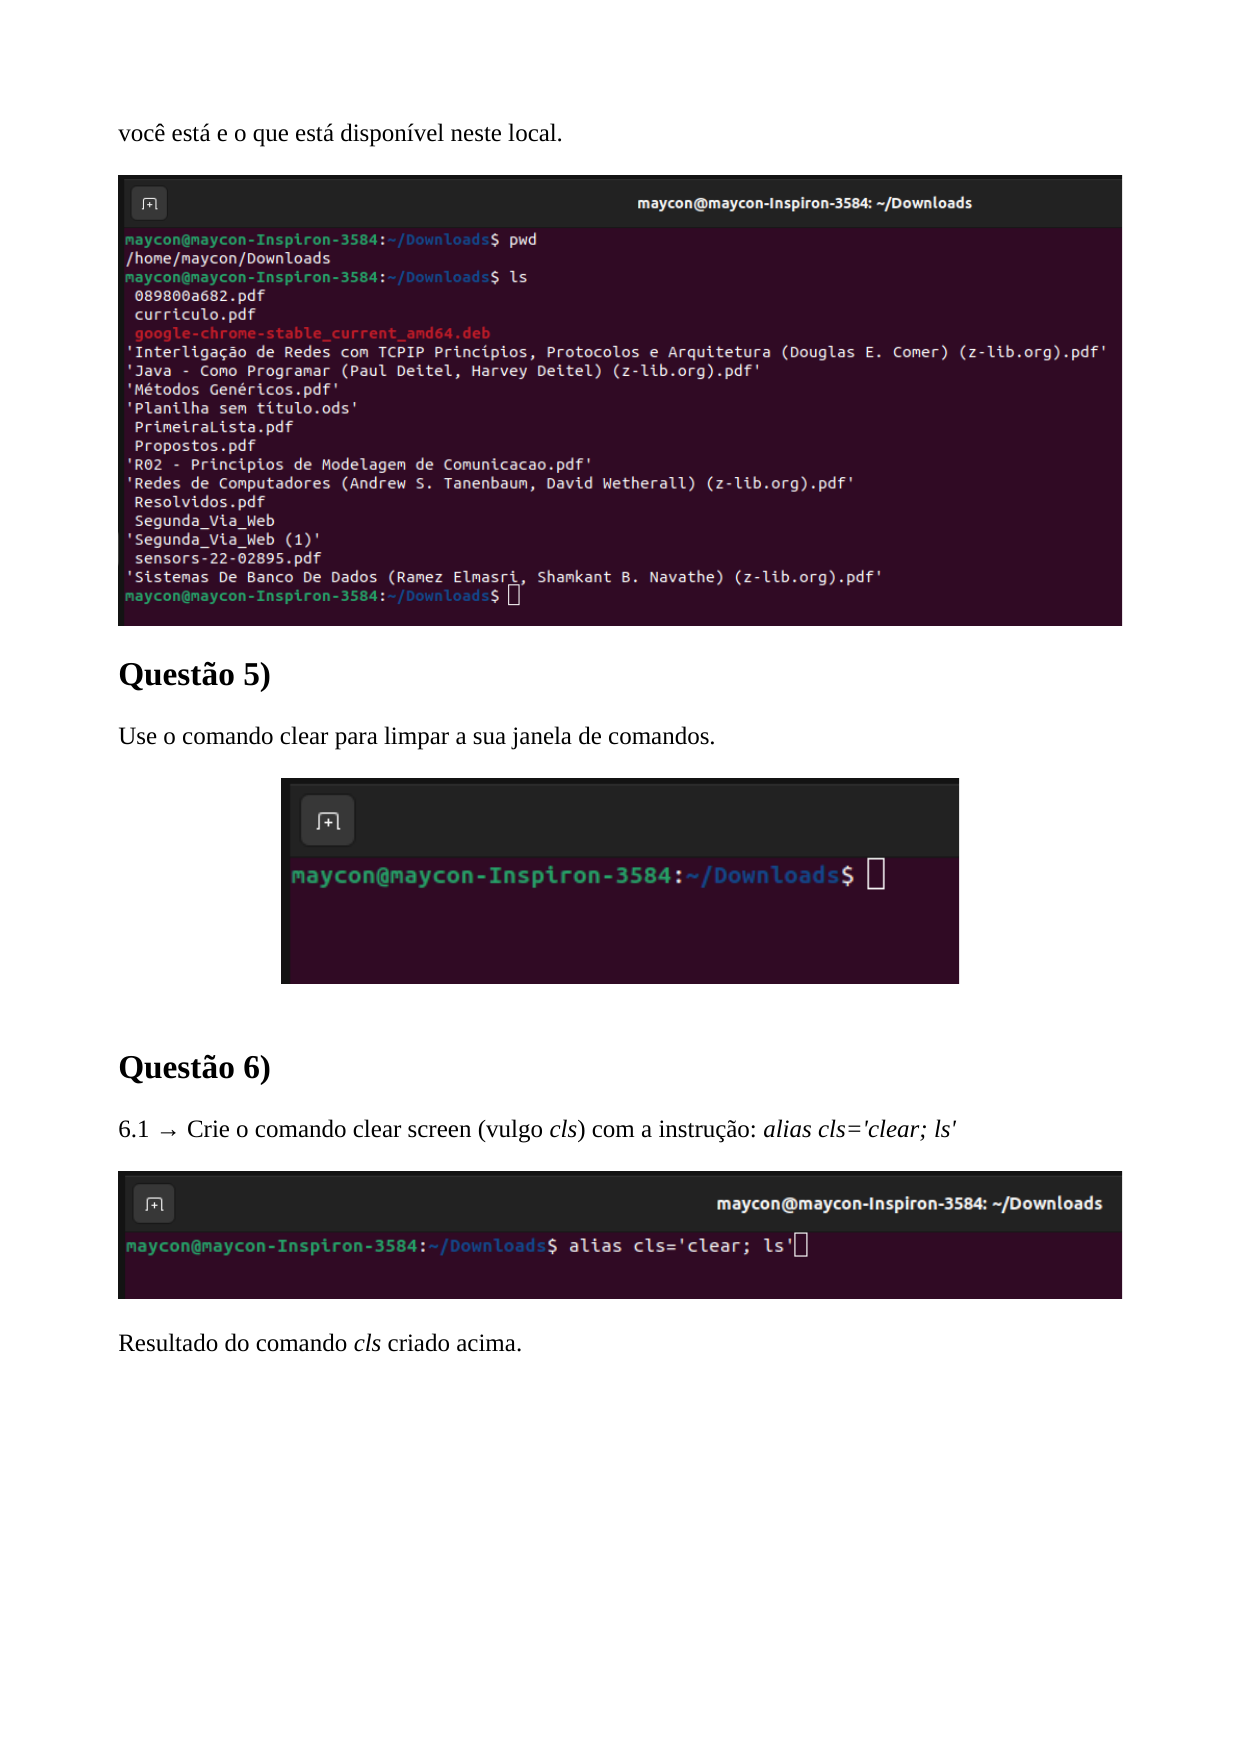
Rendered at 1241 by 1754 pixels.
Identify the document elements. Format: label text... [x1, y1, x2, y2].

text 6.1 → Crie o comando clear screen (vulgo cls) com a instrução: alias cls='clear; ls' [118, 1114, 1122, 1143]
text Questão 5) [118, 654, 1122, 693]
picture [281, 778, 960, 984]
text Questão 6) [118, 1047, 1122, 1086]
text você está e o que está disponível neste local. [118, 118, 1122, 147]
text Use o comando clear para limpar a sua janela de comandos. [118, 721, 1122, 750]
picture [118, 175, 1123, 626]
text Resultado do comando cls criado acima. [118, 1328, 1122, 1356]
picture [118, 1171, 1123, 1299]
